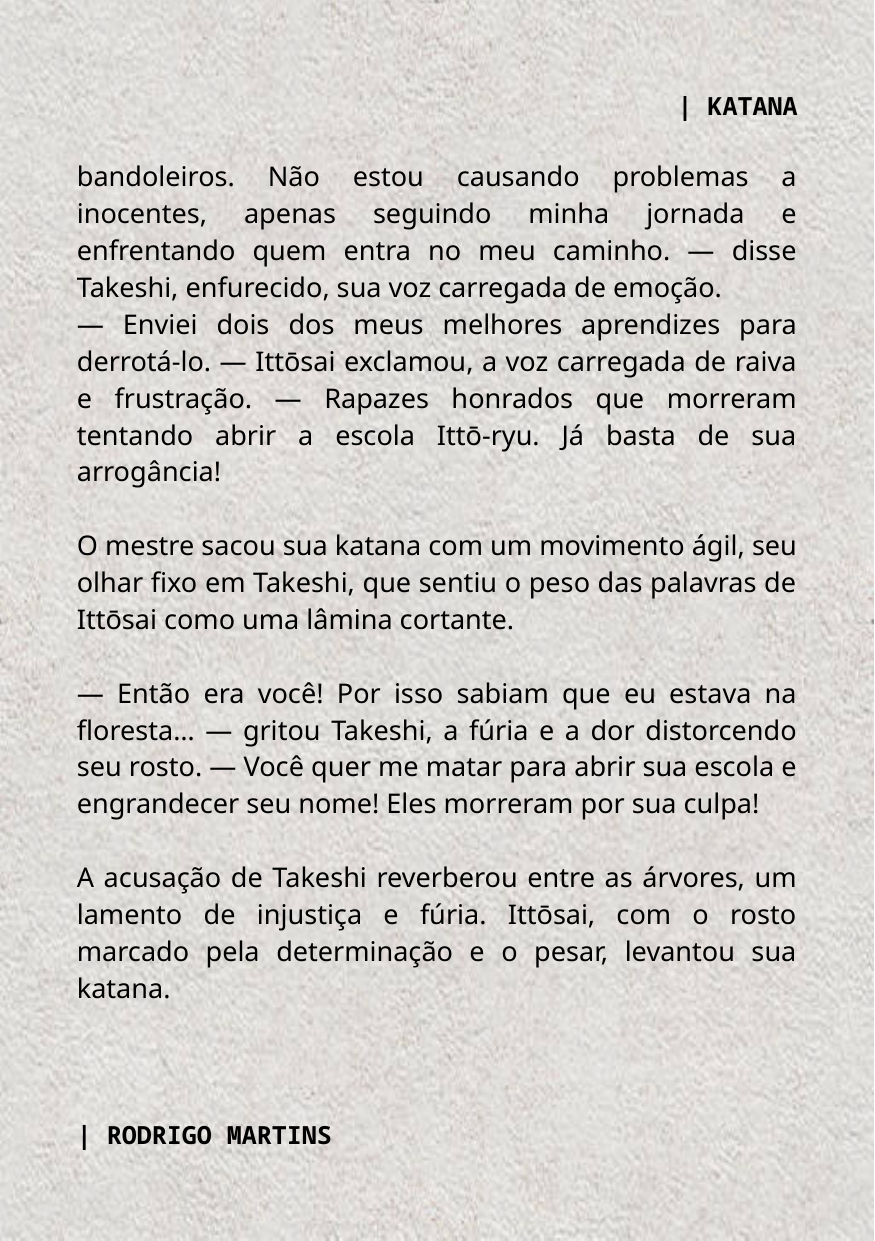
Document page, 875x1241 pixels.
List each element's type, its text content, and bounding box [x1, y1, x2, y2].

text — Enviei dois dos meus melhores aprendizes para derrotá-lo. — Ittōsai exclamou, a voz carregada de raiva e frustração. — Rapazes honrados que morreram tentando abrir a escola Ittō-ryu. Já basta de sua arrogância! [74, 305, 800, 490]
text — Então era você! Por isso sabiam que eu estava na floresta… — gritou Takeshi, a fúria e a dor distorcendo seu rosto. — Você quer me matar para abrir sua escola e engrandecer seu nome! Eles morreram por sua culpa! [74, 674, 800, 822]
text bandoleiros. Não estou causando problemas a inocentes, apenas seguindo minha jornada e enfrentando quem entra no meu caminho. — disse Takeshi, enfurecido, sua voz carregada de emoção. [74, 155, 800, 305]
text O mestre sacou sua katana com um movimento ágil, seu olhar fixo em Takeshi, que sentiu o peso das palavras de Ittōsai como uma lâmina cortante. [74, 527, 800, 637]
text A acusação de Takeshi reverberou entre as árvores, um lamento de injustiça e fúria. Ittōsai, com o rosto marcado pela determinação e o pesar, levantou sua katana. [74, 858, 800, 1006]
picture [0, 0, 874, 1241]
